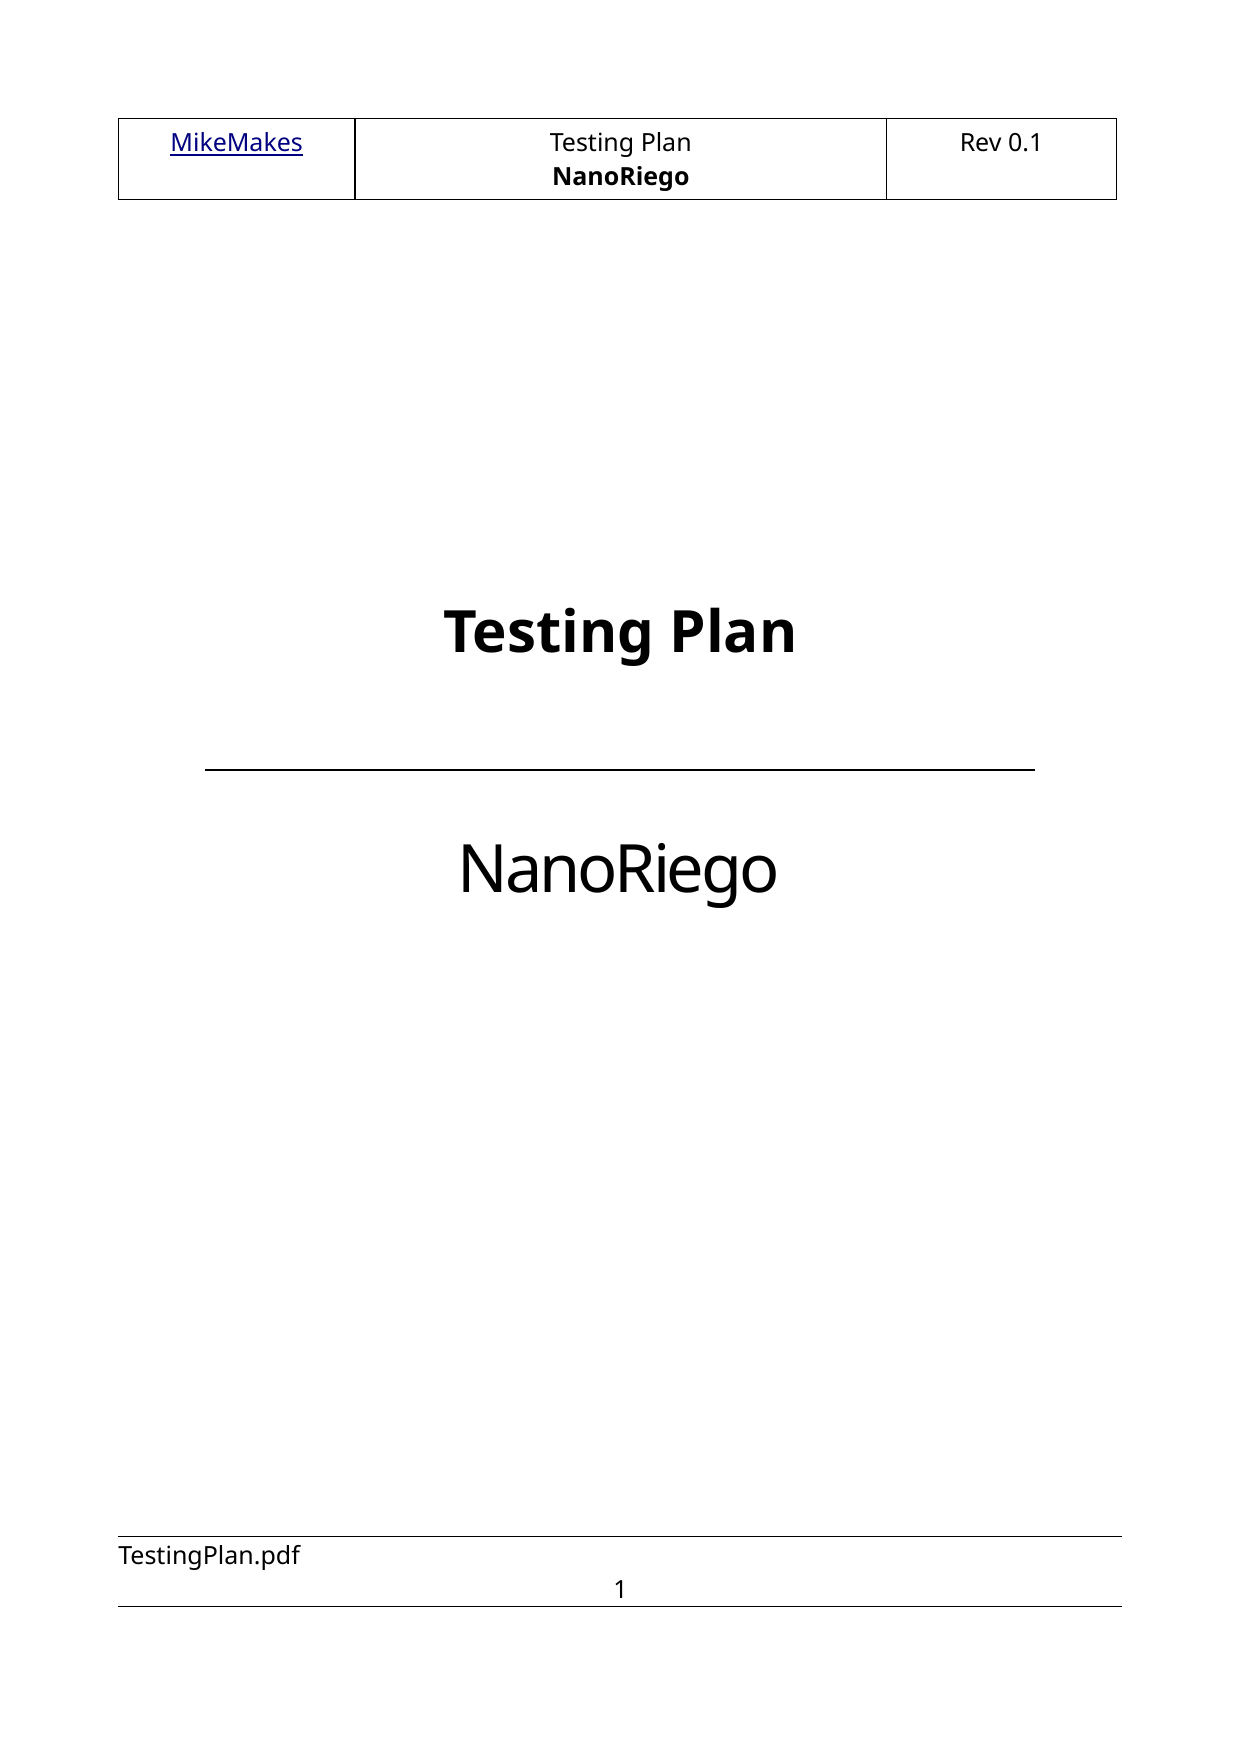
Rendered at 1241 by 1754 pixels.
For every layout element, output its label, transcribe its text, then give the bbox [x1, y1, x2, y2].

title Testing Plan [118, 589, 1122, 669]
subtitle NanoRiego [205, 771, 1035, 912]
